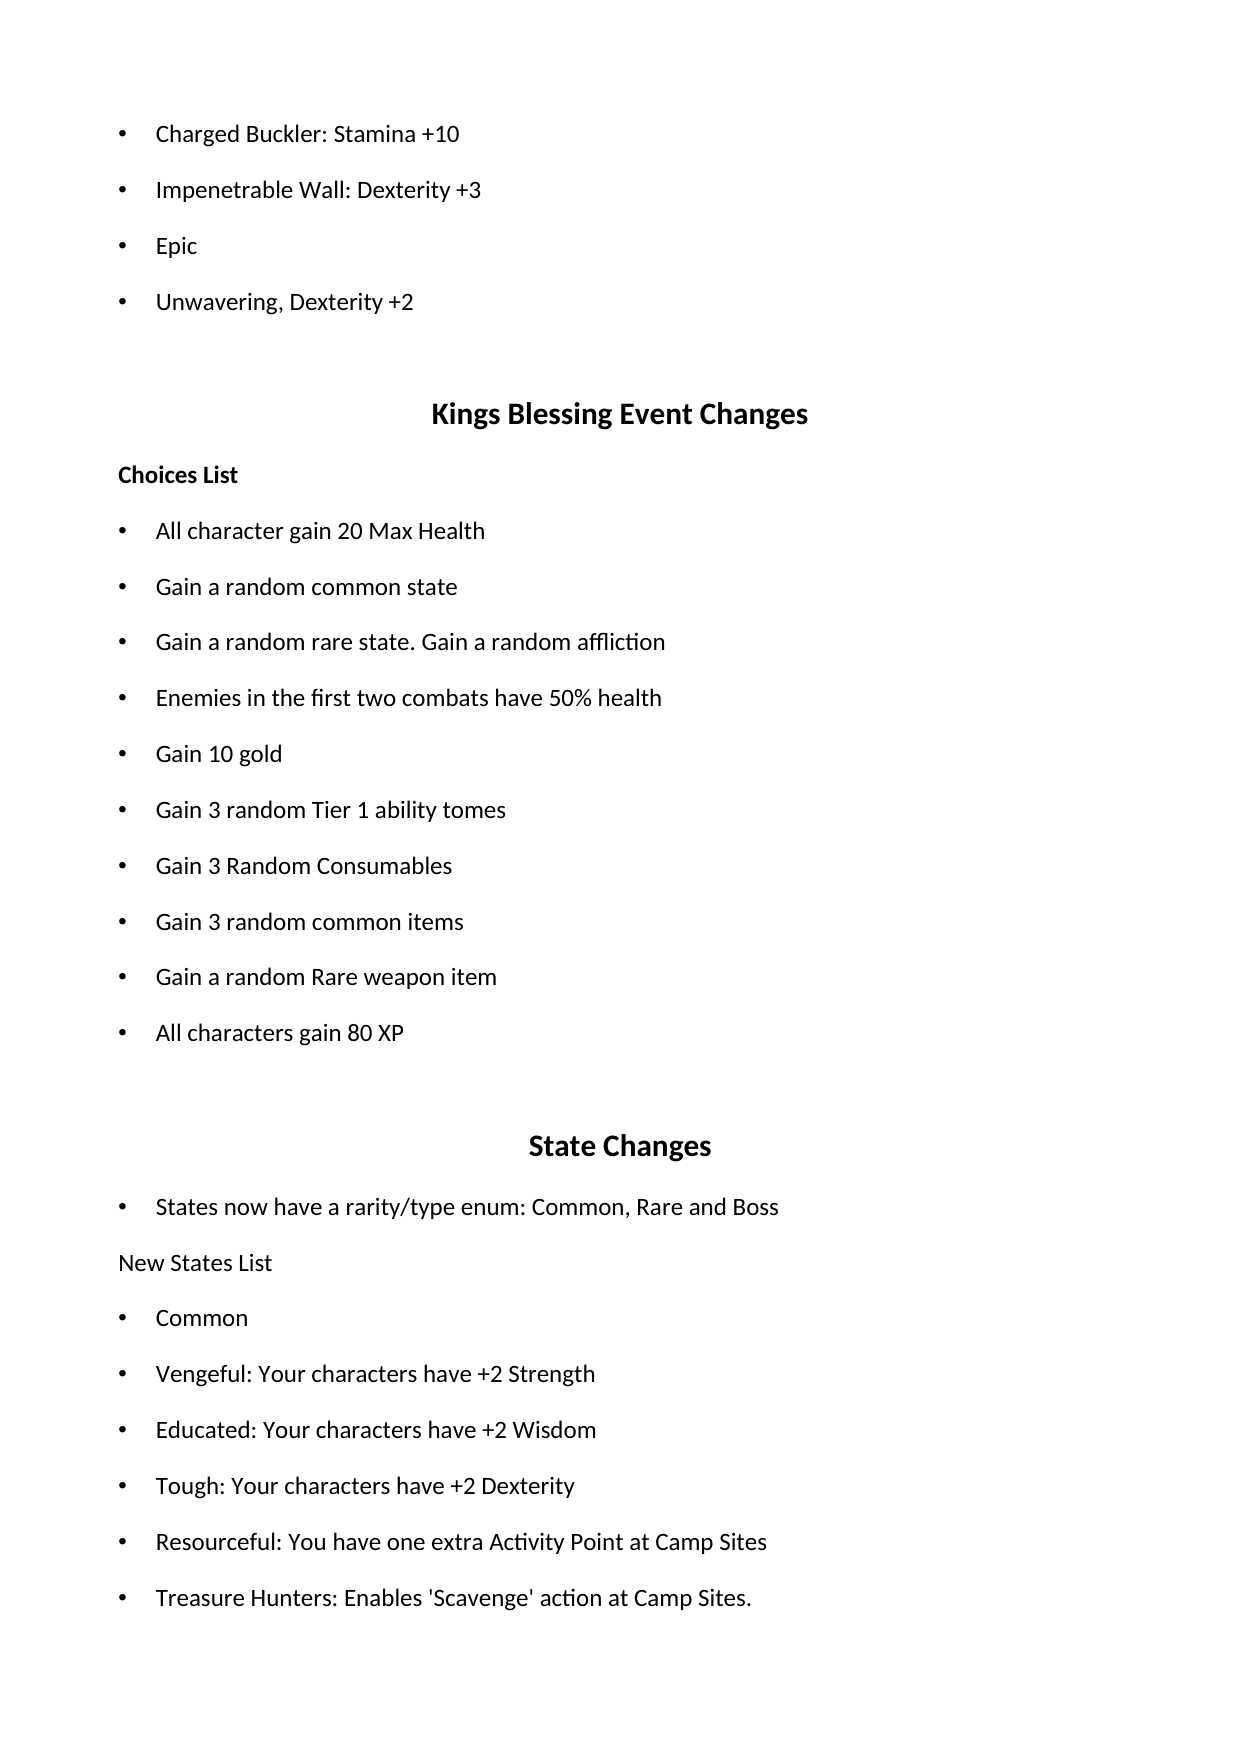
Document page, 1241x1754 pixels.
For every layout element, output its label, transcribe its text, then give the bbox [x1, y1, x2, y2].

list Common [81, 1302, 1122, 1333]
list Tough: Your characters have +2 Dexterity [81, 1470, 1122, 1501]
list Gain 10 gold [81, 738, 1122, 769]
list Educated: Your characters have +2 Wisdom [81, 1414, 1122, 1445]
list Gain a random common state [81, 571, 1122, 601]
list Gain 3 random Tier 1 ability tomes [81, 794, 1122, 824]
list Epic [81, 230, 1122, 260]
list Treasure Hunters: Enables 'Scavenge' action at Camp Sites. [81, 1582, 1122, 1612]
list Charged Buckler: Stamina +10 [81, 118, 1122, 149]
list Gain a random Rare weapon item [81, 962, 1122, 992]
list All characters gain 80 XP [81, 1017, 1122, 1048]
list Gain 3 random common items [81, 906, 1122, 936]
text Choices List [118, 459, 1122, 489]
list All character gain 20 Max Health [81, 515, 1122, 545]
list Gain 3 Random Consumables [81, 850, 1122, 880]
text State Changes [118, 1126, 1122, 1164]
list States now have a rarity/type enum: Common, Rare and Boss [81, 1191, 1122, 1221]
list Unwavering, Dexterity +2 [81, 286, 1122, 316]
list Vengeful: Your characters have +2 Strength [81, 1358, 1122, 1389]
text New States List [118, 1247, 1122, 1277]
text Kings Blessing Event Changes [118, 394, 1122, 433]
list Resourceful: You have one extra Activity Point at Camp Sites [81, 1526, 1122, 1556]
list Impenetrable Wall: Dexterity +3 [81, 174, 1122, 204]
list Enemies in the first two combats have 50% health [81, 682, 1122, 713]
list Gain a random rare state. Gain a random affliction [81, 627, 1122, 657]
